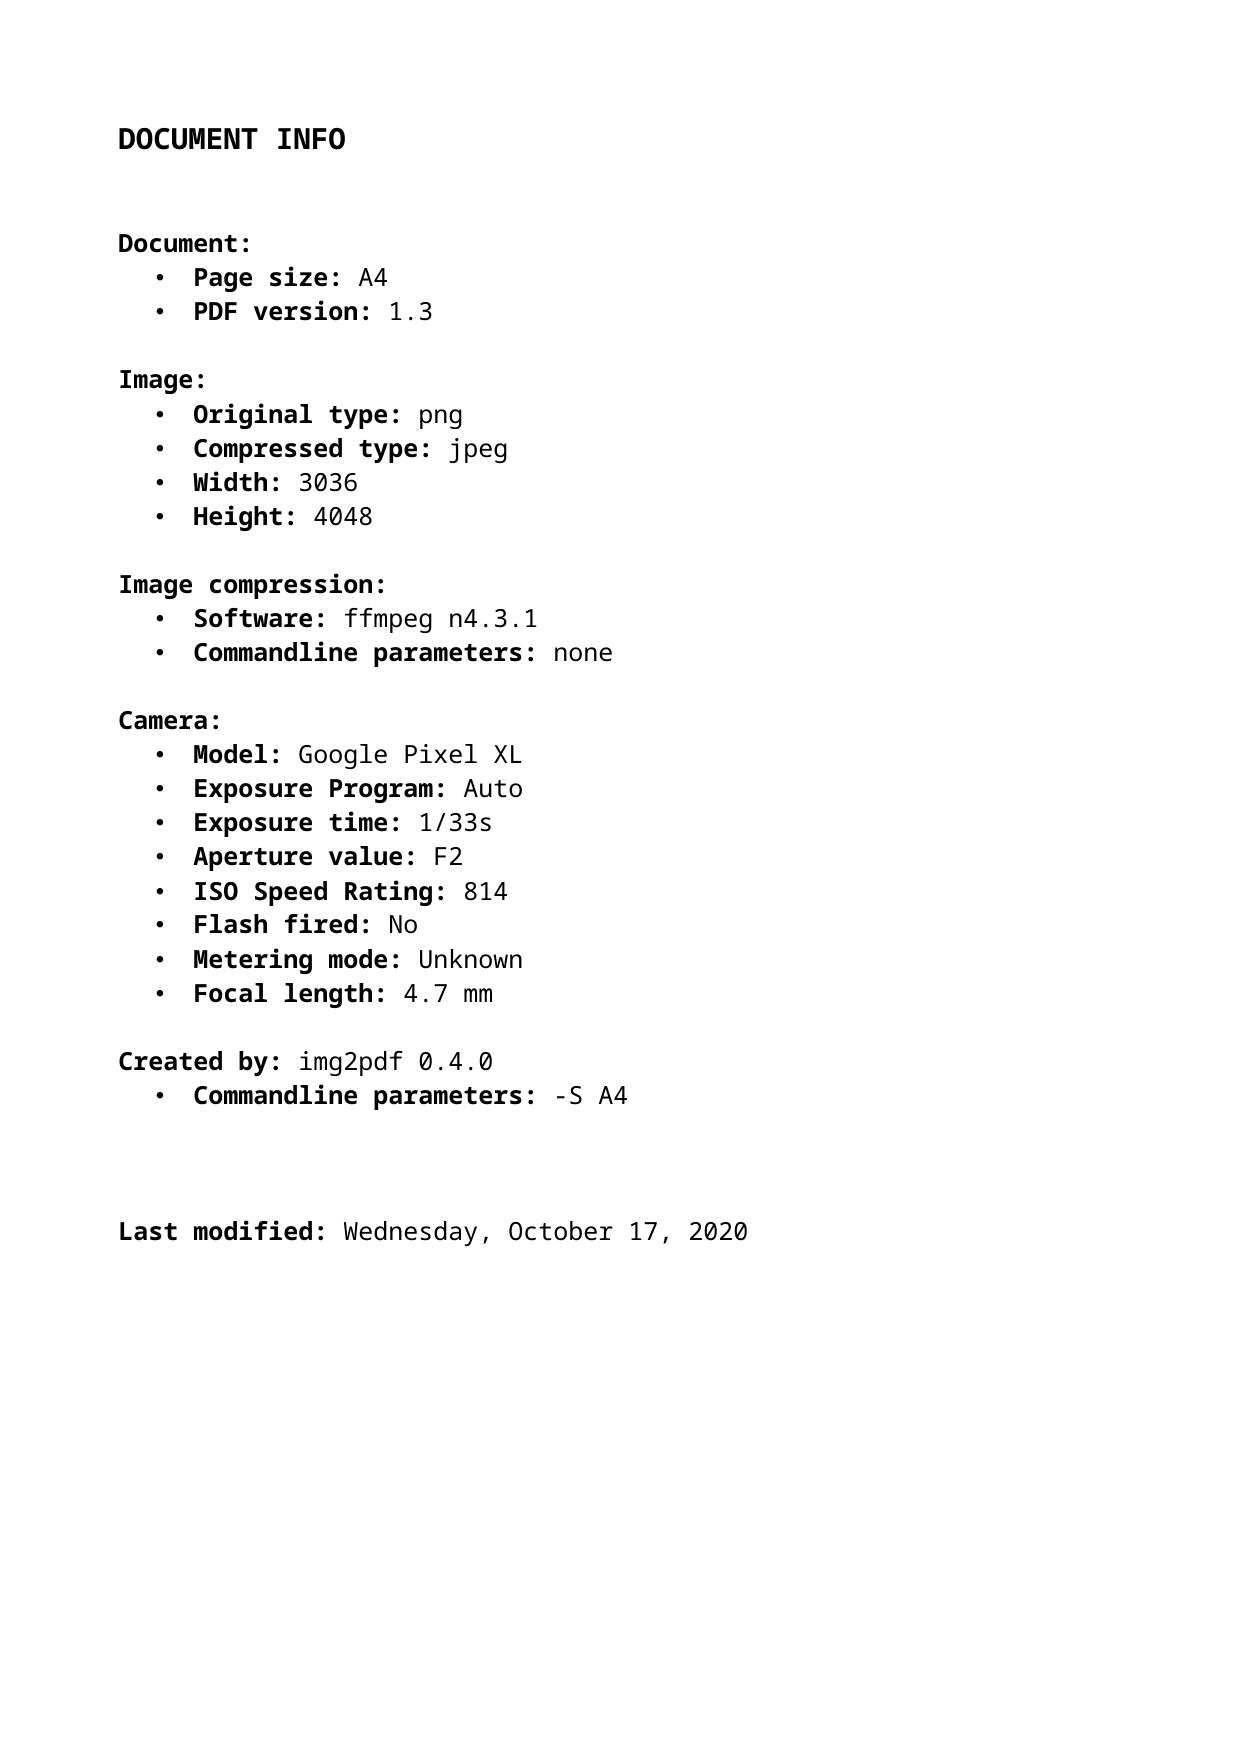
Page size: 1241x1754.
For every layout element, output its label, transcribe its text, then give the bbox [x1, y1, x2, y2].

text Camera: [118, 703, 1122, 737]
list PDF version: 1.3 [156, 294, 1122, 328]
list Aperture value: F2 [156, 839, 1122, 873]
list Width: 3036 [156, 464, 1122, 498]
list Exposure Program: Auto [156, 771, 1122, 805]
list Commandline parameters: none [156, 635, 1122, 669]
text Document: [118, 226, 1122, 260]
list Flash fired: No [156, 907, 1122, 941]
text Image compression: [118, 567, 1122, 601]
list Software: ffmpeg n4.3.1 [156, 601, 1122, 635]
list Height: 4048 [156, 498, 1122, 532]
list Metering mode: Unknown [156, 941, 1122, 975]
list Original type: png [156, 396, 1122, 430]
list Model: Google Pixel XL [156, 737, 1122, 771]
list ISO Speed Rating: 814 [156, 873, 1122, 907]
list Focal length: 4.7 mm [156, 975, 1122, 1009]
list Exposure time: 1/33s [156, 805, 1122, 839]
text DOCUMENT INFO [118, 118, 1122, 158]
text Created by: img2pdf 0.4.0 [118, 1043, 1122, 1077]
list Commandline parameters: -S A4 [156, 1077, 1122, 1112]
text Image: [118, 362, 1122, 396]
list Compressed type: jpeg [156, 430, 1122, 464]
list Page size: A4 [156, 260, 1122, 294]
text Last modified: Wednesday, October 17, 2020 [118, 1214, 1122, 1248]
